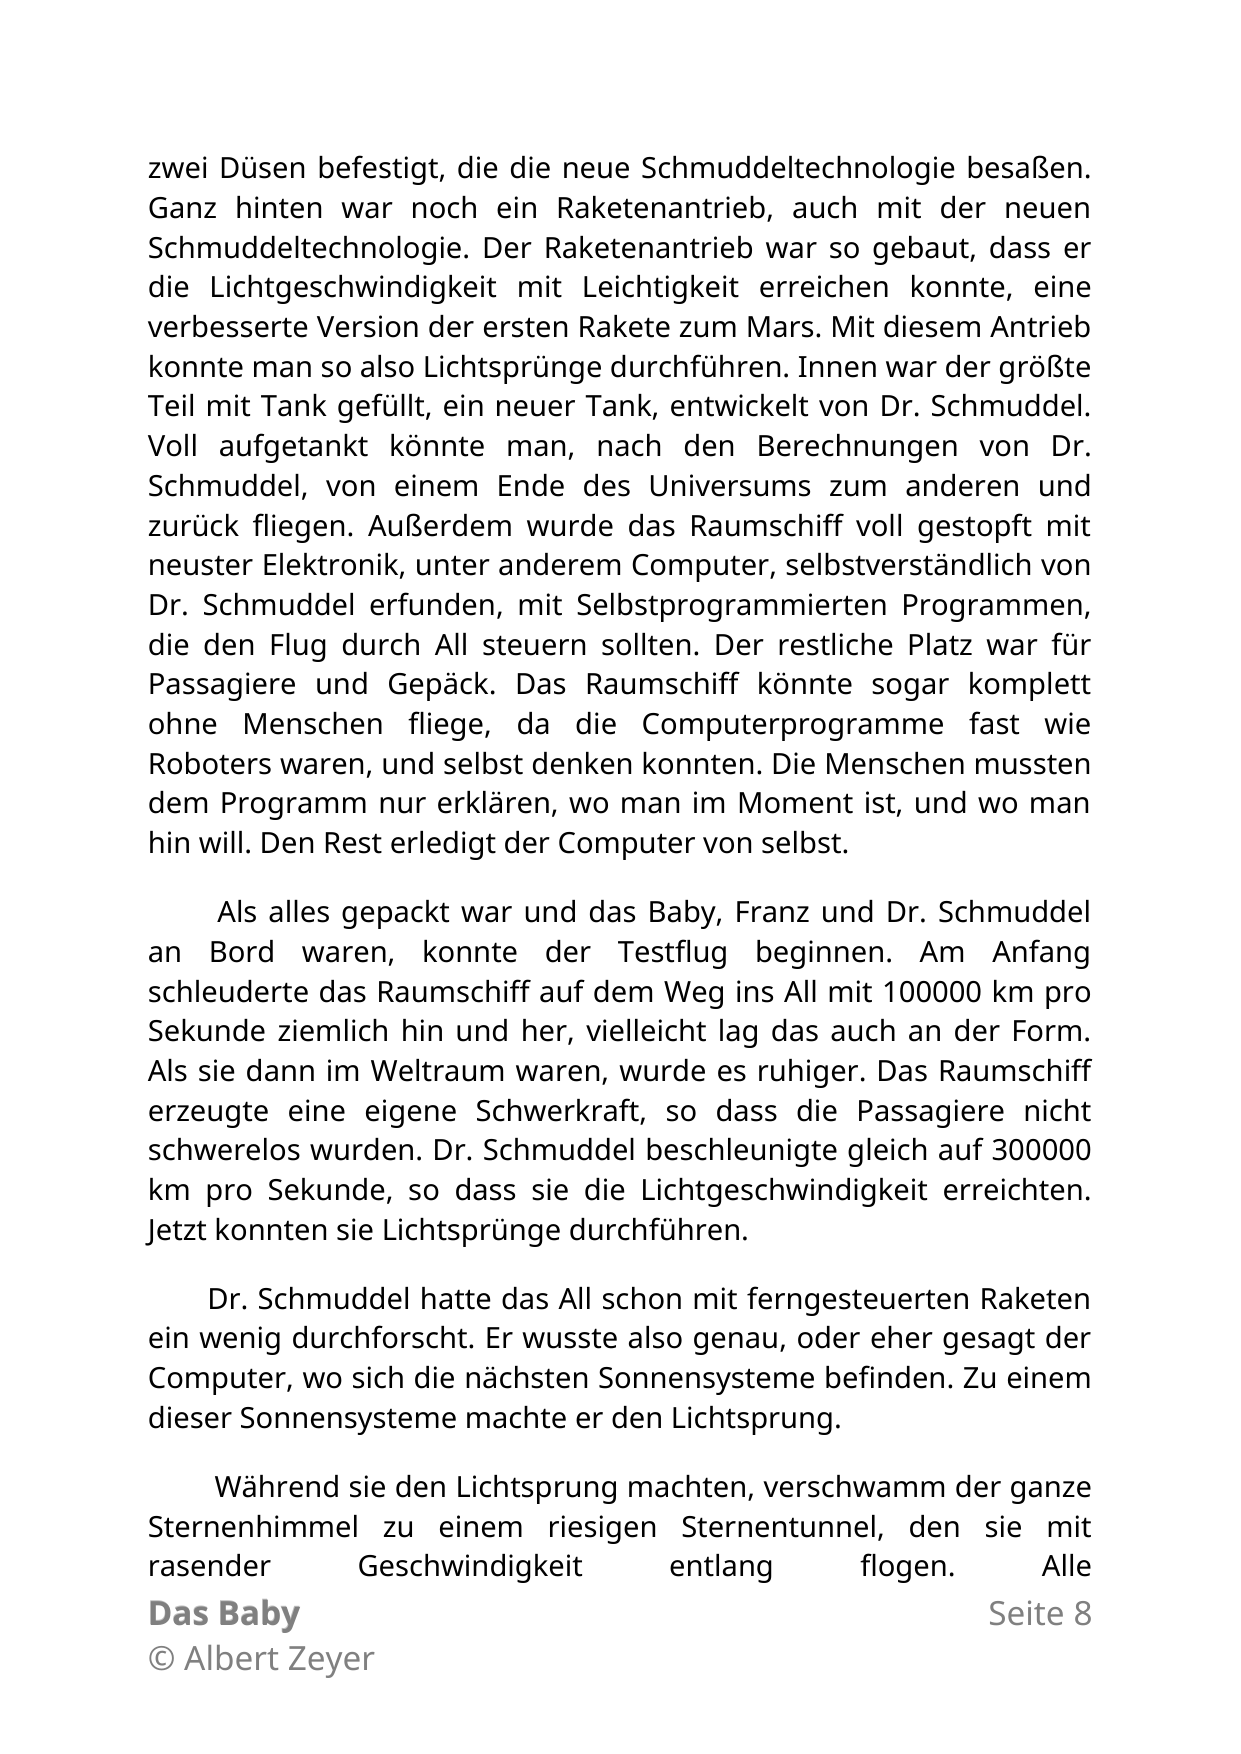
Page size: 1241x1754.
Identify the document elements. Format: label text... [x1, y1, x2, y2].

text Dr. Schmuddel hatte das All schon mit ferngesteuerten Raketen ein wenig durchforscht. Er wusste also genau, oder eher gesagt der Computer, wo sich die nächsten Sonnensysteme befinden. Zu einem dieser Sonnensysteme machte er den Lichtsprung. [148, 1278, 1092, 1437]
text Als alles gepackt war und das Baby, Franz und Dr. Schmuddel an Bord waren, konnte der Testflug beginnen. Am Anfang schleuderte das Raumschiff auf dem Weg ins All mit 100000 km pro Sekunde ziemlich hin und her, vielleicht lag das auch an der Form. Als sie dann im Weltraum waren, wurde es ruhiger. Das Raumschiff erzeugte eine eigene Schwerkraft, so dass die Passagiere nicht schwerelos wurden. Dr. Schmuddel beschleunigte gleich auf 300000 km pro Sekunde, so dass sie die Lichtgeschwindigkeit erreichten. Jetzt konnten sie Lichtsprünge durchführen. [148, 891, 1092, 1249]
text zwei Düsen befestigt, die die neue Schmuddeltechnologie besaßen. Ganz hinten war noch ein Raketenantrieb, auch mit der neuen Schmuddeltechnologie. Der Raketenantrieb war so gebaut, dass er die Lichtgeschwindigkeit mit Leichtigkeit erreichen konnte, eine verbesserte Version der ersten Rakete zum Mars. Mit diesem Antrieb konnte man so also Lichtsprünge durchführen. Innen war der größte Teil mit Tank gefüllt, ein neuer Tank, entwickelt von Dr. Schmuddel. Voll aufgetankt könnte man, nach den Berechnungen von Dr. Schmuddel, von einem Ende des Universums zum anderen und zurück fliegen. Außerdem wurde das Raumschiff voll gestopft mit neuster Elektronik, unter anderem Computer, selbstverständlich von Dr. Schmuddel erfunden, mit Selbstprogrammierten Programmen, die den Flug durch All steuern sollten. Der restliche Platz war für Passagiere und Gepäck. Das Raumschiff könnte sogar komplett ohne Menschen fliege, da die Computerprogramme fast wie Roboters waren, und selbst denken konnten. Die Menschen mussten dem Programm nur erklären, wo man im Moment ist, und wo man hin will. Den Rest erledigt der Computer von selbst. [148, 148, 1092, 862]
text Während sie den Lichtsprung machten, verschwamm der ganze Sternenhimmel zu einem riesigen Sternentunnel, den sie mit rasender Geschwindigkeit entlang flogen. Alle [148, 1466, 1092, 1585]
